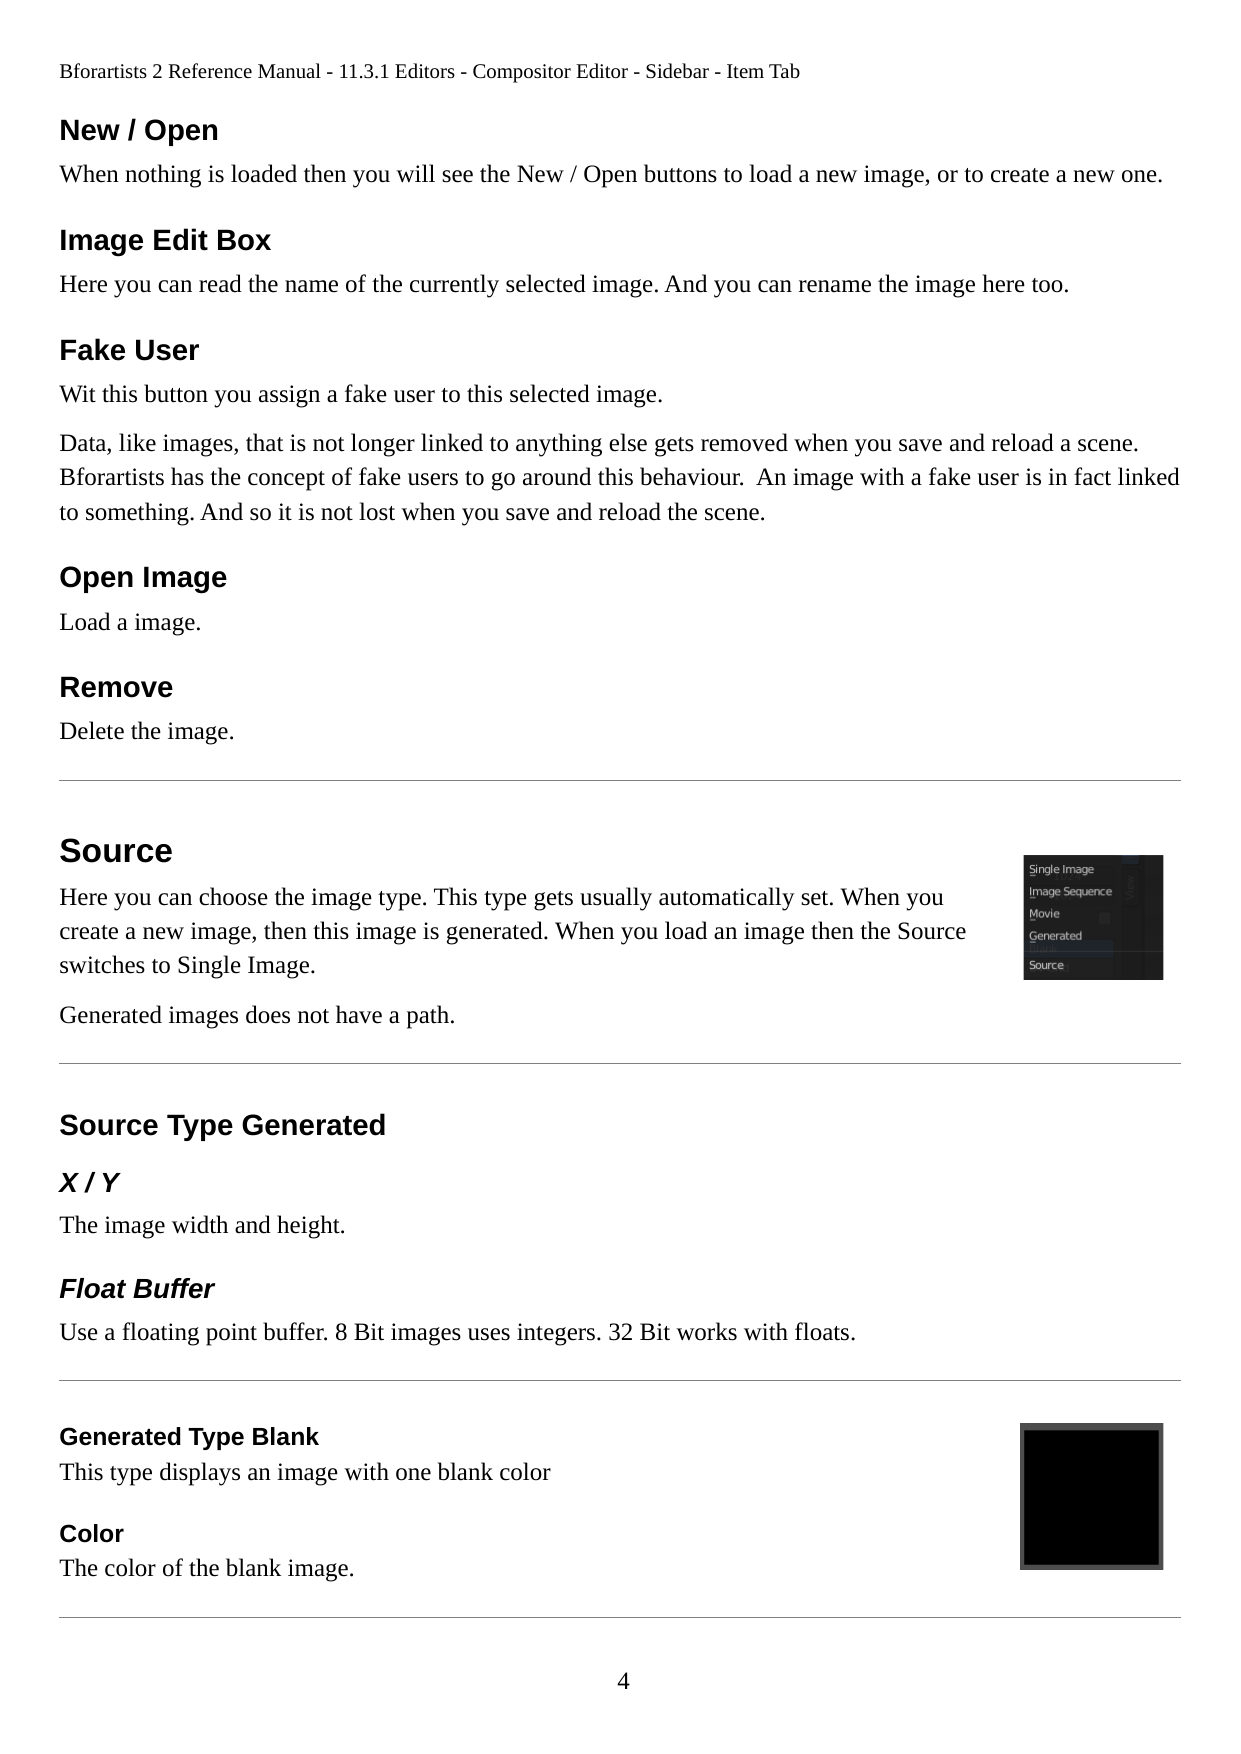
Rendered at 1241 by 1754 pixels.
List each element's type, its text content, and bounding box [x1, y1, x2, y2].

subtitle Fake User [59, 332, 1181, 366]
subtitle Color [59, 1519, 1020, 1547]
text Here you can choose the image type. This type gets usually automatically set. When you create a new image, then this image is generated. When you load an image then the Source switches to Single Image. [59, 882, 1023, 979]
subtitle X / Y [59, 1166, 1181, 1198]
subtitle Source Type Generated [59, 1107, 1181, 1141]
picture [1020, 1423, 1164, 1570]
subtitle Image Edit Box [59, 222, 1181, 256]
subtitle Open Image [59, 560, 1181, 594]
text Wit this button you assign a fake user to this selected image. [59, 379, 1181, 407]
subtitle Float Buffer [59, 1272, 1181, 1304]
picture [1023, 855, 1164, 980]
text Generated images does not have a path. [59, 1000, 1181, 1028]
text Load a image. [59, 607, 1181, 635]
text Delete the image. [59, 716, 1181, 745]
text The color of the blank image. [59, 1553, 1181, 1582]
text Data, like images, that is not longer linked to anything else gets removed when you save and reload a scene. Bforartists has the concept of fake users to go around this behaviour. An image with a fake user is in fact linked to something. And so it is not lost when you save and reload the scene. [59, 428, 1181, 525]
subtitle New / Open [59, 113, 1181, 146]
text When nothing is loaded then you will see the New / Open buttons to load a new image, or to create a new one. [59, 159, 1181, 188]
text This type displays an image with one blank color [59, 1457, 1020, 1486]
subtitle [1164, 1519, 1181, 1547]
subtitle Remove [59, 670, 1181, 704]
text The image width and height. [59, 1211, 1181, 1239]
text Use a floating point buffer. 8 Bit images uses integers. 32 Bit works with floats. [59, 1317, 1181, 1345]
subtitle Source [59, 831, 1181, 869]
text Here you can read the name of the currently selected image. And you can rename the image here too. [59, 269, 1181, 297]
subtitle Generated Type Blank [59, 1422, 1181, 1451]
